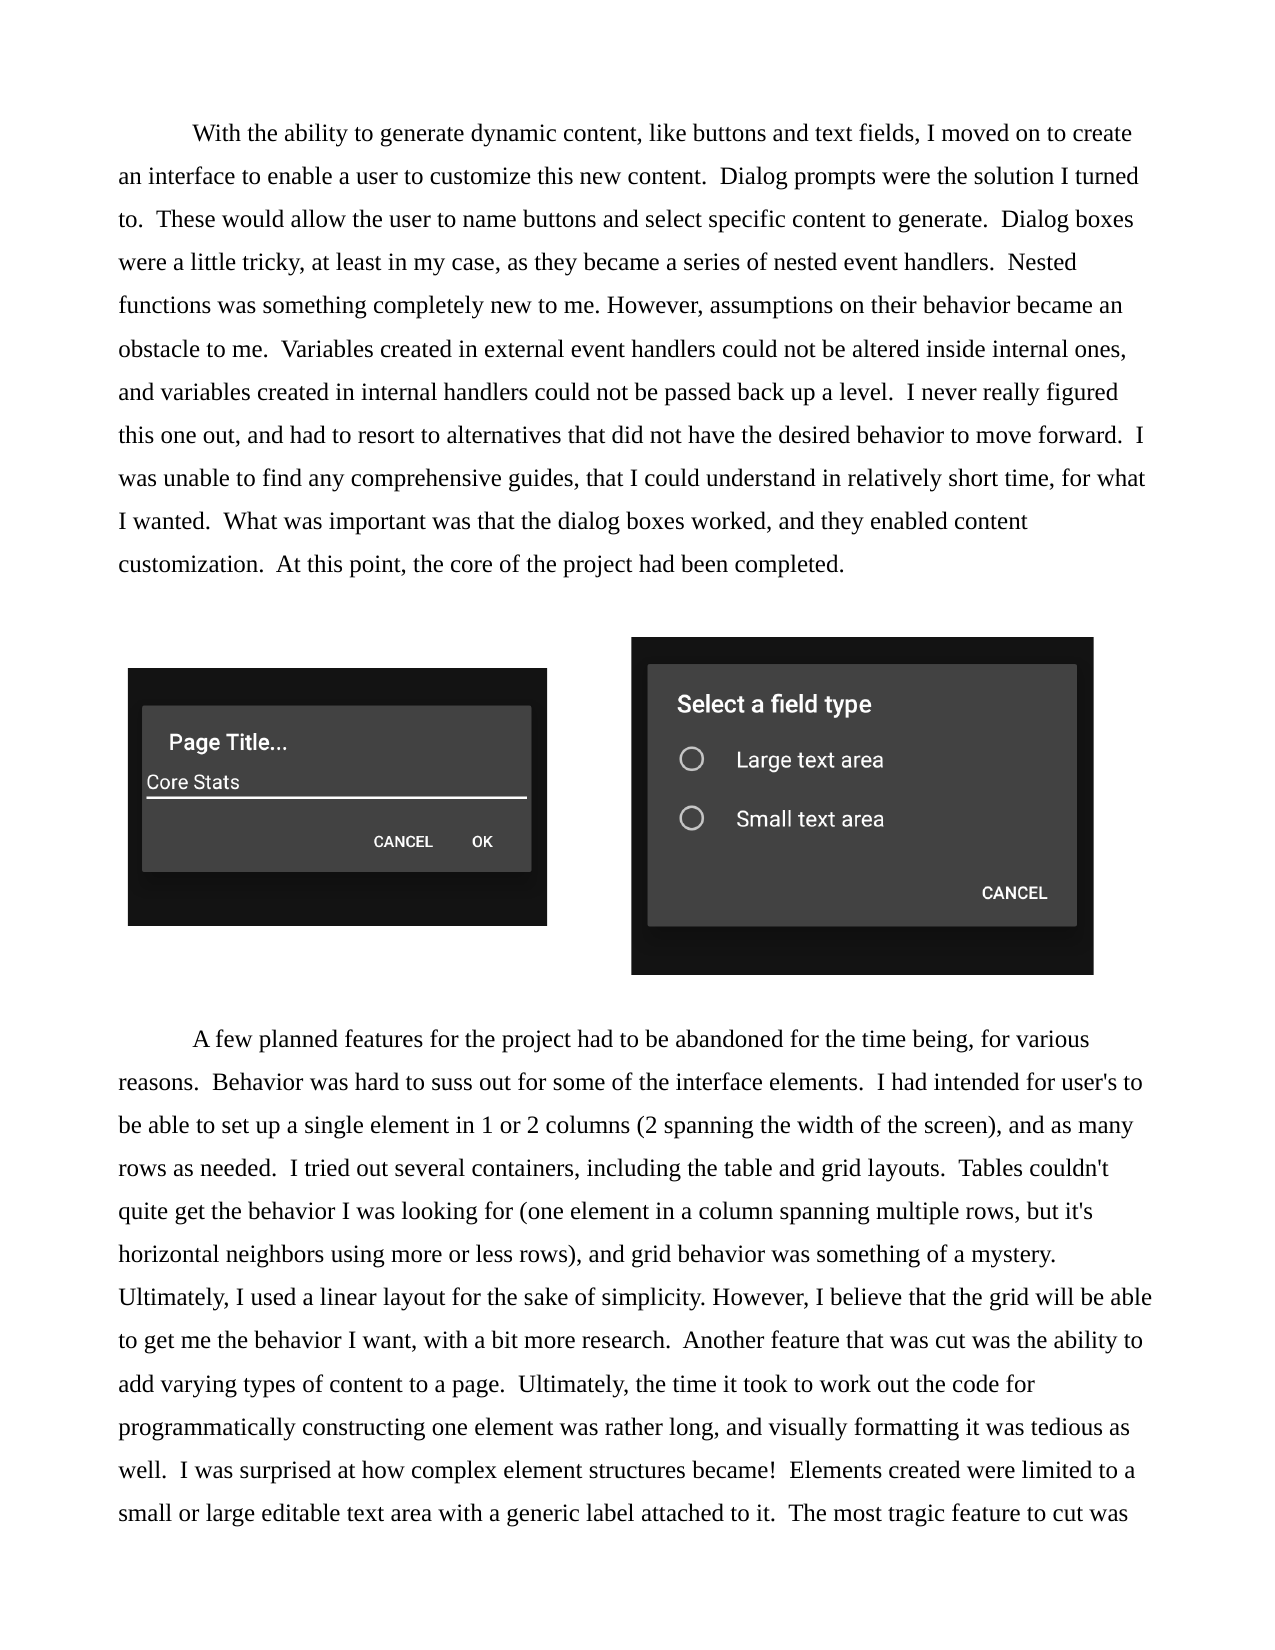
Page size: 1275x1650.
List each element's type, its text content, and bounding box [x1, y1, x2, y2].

text With the ability to generate dynamic content, like buttons and text fields, I moved on to create an interface to enable a user to customize this new content. Dialog prompts were the solution I turned to. These would allow the user to name buttons and select specific content to generate. Dialog boxes were a little tricky, at least in my case, as they became a series of nested event handlers. Nested functions was something completely new to me. However, assumptions on their behavior became an obstacle to me. Variables created in external event handlers could not be altered inside internal ones, and variables created in internal handlers could not be passed back up a level. I never really figured this one out, and had to resort to alternatives that did not have the desired behavior to move forward. I was unable to find any comprehensive guides, that I could understand in relatively short time, for what I wanted. What was important was that the dialog boxes worked, and they enabled content customization. At this point, the core of the project had been completed. [118, 118, 1157, 578]
picture [631, 637, 1094, 975]
picture [127, 668, 548, 926]
text A few planned features for the project had to be abandoned for the time being, for various reasons. Behavior was hard to suss out for some of the interface elements. I had intended for user's to be able to set up a single element in 1 or 2 columns (2 spanning the width of the screen), and as many rows as needed. I tried out several containers, including the table and grid layouts. Tables couldn't quite get the behavior I was looking for (one element in a column spanning multiple rows, but it's horizontal neighbors using more or less rows), and grid behavior was something of a mystery. Ultimately, I used a linear layout for the sake of simplicity. However, I believe that the grid will be able to get me the behavior I want, with a bit more research. Another feature that was cut was the ability to add varying types of content to a page. Ultimately, the time it took to work out the code for programmatically constructing one element was rather long, and visually formatting it was tedious as well. I was surprised at how complex element structures became! Elements created were limited to a small or large editable text area with a generic label attached to it. The most tragic feature to cut was [118, 1024, 1157, 1527]
